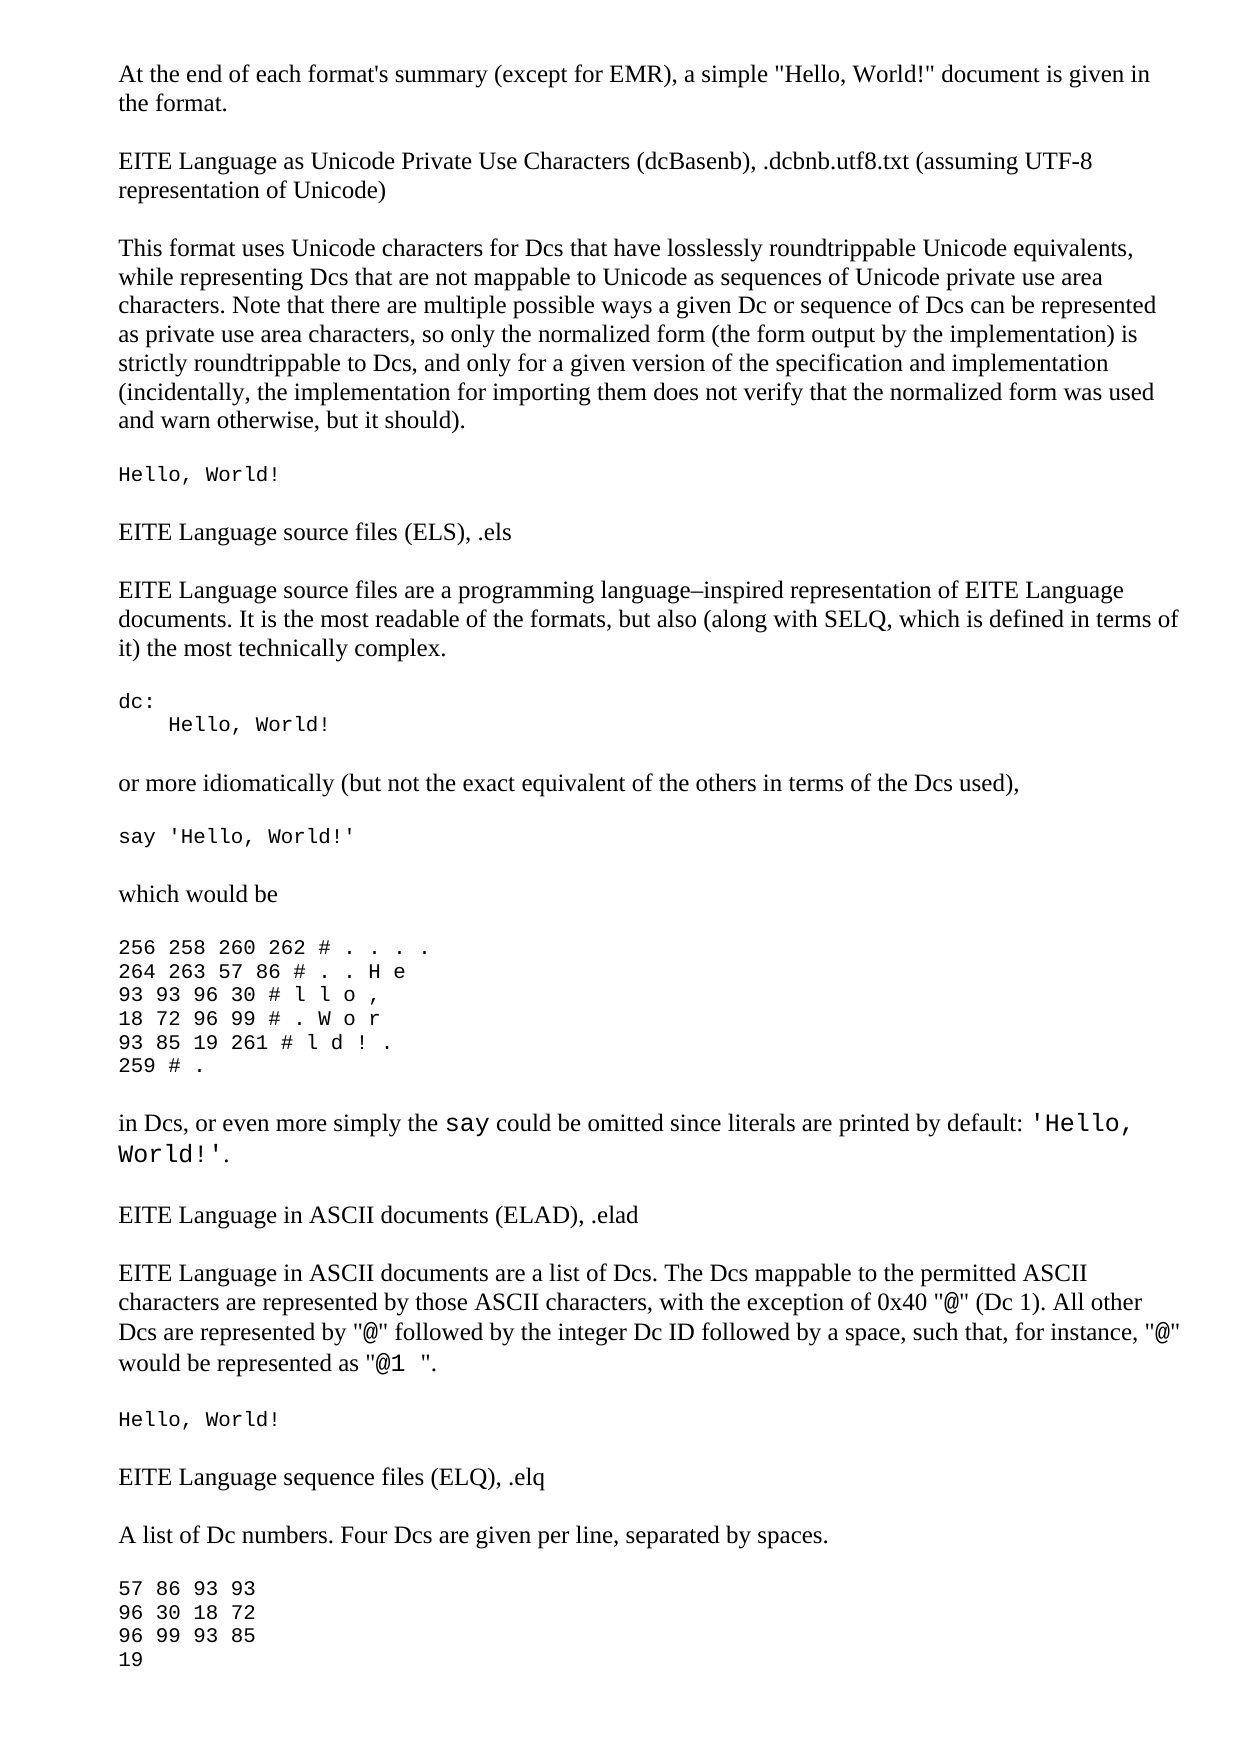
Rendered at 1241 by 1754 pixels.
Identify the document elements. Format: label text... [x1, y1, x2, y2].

text 57 86 93 93 [118, 1578, 1181, 1602]
text EITE Language as Unicode Private Use Characters (dcBasenb), .dcbnb.utf8.txt (assuming UTF-8 representation of Unicode) [118, 146, 1181, 203]
text EITE Language sequence files (ELQ), .elq [118, 1462, 1181, 1491]
text 93 85 19 261 # l d ! . [118, 1032, 1181, 1055]
text This format uses Unicode characters for Dcs that have losslessly roundtrippable Unicode equivalents, while representing Dcs that are not mappable to Unicode as sequences of Unicode private use area characters. Note that there are multiple possible ways a given Dc or sequence of Dcs can be represented as private use area characters, so only the normalized form (the form output by the implementation) is strictly roundtrippable to Dcs, and only for a given version of the specification and implementation (incidentally, the implementation for importing them does not verify that the normalized form was used and warn otherwise, but it should). [118, 233, 1181, 434]
text 259 # . [118, 1055, 1181, 1079]
text Hello, World! [118, 714, 1181, 738]
text Hello, World! [118, 1409, 1181, 1432]
text EITE Language in ASCII documents (ELAD), .elad [118, 1200, 1181, 1228]
text 264 263 57 86 # . . H e [118, 961, 1181, 984]
text or more idiomatically (but not the exact equivalent of the others in terms of the Dcs used), [118, 768, 1181, 796]
text which would be [118, 879, 1181, 908]
text EITE Language source files are a programming language–inspired representation of EITE Language documents. It is the most readable of the formats, but also (along with SELQ, which is defined in terms of it) the most technically complex. [118, 575, 1181, 661]
text 96 30 18 72 [118, 1602, 1181, 1626]
text 96 99 93 85 [118, 1626, 1181, 1649]
text Hello, World! [118, 464, 1181, 487]
text A list of Dc numbers. Four Dcs are given per line, separated by spaces. [118, 1520, 1181, 1549]
text 93 93 96 30 # l l o , [118, 984, 1181, 1008]
text dc: [118, 691, 1181, 714]
text 256 258 260 262 # . . . . [118, 937, 1181, 961]
text At the end of each format's summary (except for EMR), a simple "Hello, World!" document is given in the format. [118, 59, 1181, 117]
text EITE Language in ASCII documents are a list of Dcs. The Dcs mappable to the permitted ASCII characters are represented by those ASCII characters, with the exception of 0x40 "@" (Dc 1). All other Dcs are represented by "@" followed by the integer Dc ID followed by a space, such that, for instance, "@" would be represented as "@1 ". [118, 1258, 1181, 1379]
text 18 72 96 99 # . W o r [118, 1008, 1181, 1032]
text EITE Language source files (ELS), .els [118, 517, 1181, 546]
text 19 [118, 1649, 1181, 1673]
text in Dcs, or even more simply the say could be omitted since literals are printed by default: 'Hello, World!'. [118, 1108, 1181, 1170]
text say 'Hello, World!' [118, 826, 1181, 849]
